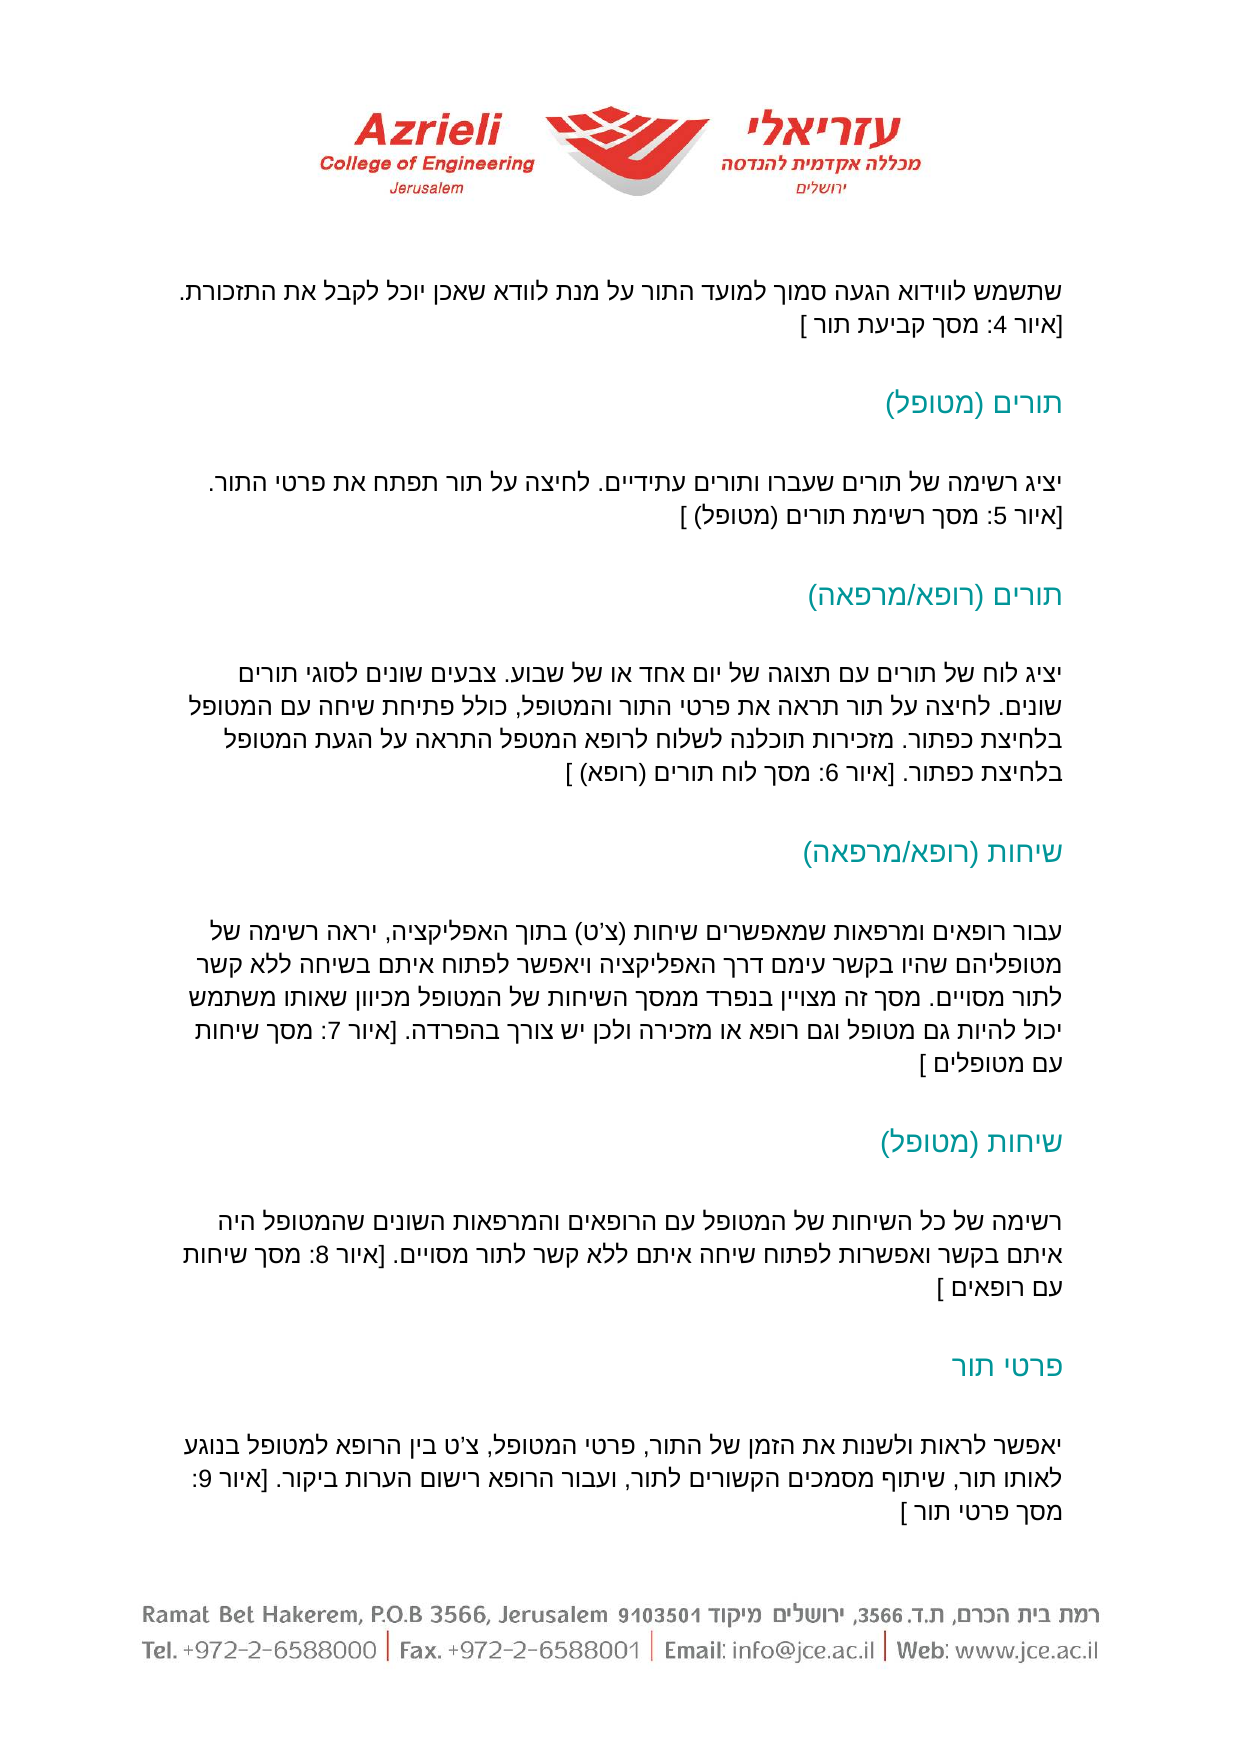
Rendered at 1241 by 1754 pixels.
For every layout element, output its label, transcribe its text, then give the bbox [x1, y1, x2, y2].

picture [107, 1585, 1133, 1693]
subtitle פרטי תור [177, 1349, 1063, 1383]
text רשימה של כל השיחות של המטופל עם הרופאים והמרפאות השונים שהמטופל היה איתם בקשר ואפשרות לפתוח שיחה איתם ללא קשר לתור מסויים. [איור 8: מסך שיחות עם רופאים ] [177, 1207, 1063, 1302]
subtitle שיחות (רופא/מרפאה) [177, 835, 1063, 868]
text יאפשר לראות ולשנות את הזמן של התור, פרטי המטופל, צ’ט בין הרופא למטופל בנוגע לאותו תור, שיתוף מסמכים הקשורים לתור, ועבור הרופא רישום הערות ביקור. [איור 9: מסך פרטי תור ] [177, 1431, 1063, 1526]
subtitle שיחות (מטופל) [177, 1125, 1063, 1159]
text שתשמש לווידוא הגעה סמוך למועד התור על מנת לוודא שאכן יוכל לקבל את התזכורת. [איור 4: מסך קביעת תור ] [177, 277, 1063, 339]
picture [42, 44, 1199, 221]
text יציג לוח של תורים עם תצוגה של יום אחד או של שבוע. צבעים שונים לסוגי תורים שונים. לחיצה על תור תראה את פרטי התור והמטופל, כולל פתיחת שיחה עם המטופל בלחיצת כפתור. מזכירות תוכלנה לשלוח לרופא המטפל התראה על הגעת המטופל בלחיצת כפתור. [איור 6: מסך לוח תורים (רופא) ] [177, 659, 1063, 787]
subtitle תורים (רופא/מרפאה) [177, 577, 1063, 611]
text עבור רופאים ומרפאות שמאפשרים שיחות (צ’ט) בתוך האפליקציה, יראה רשימה של מטופליהם שהיו בקשר עימם דרך האפליקציה ויאפשר לפתוח איתם בשיחה ללא קשר לתור מסויים. מסך זה מצויין בנפרד ממסך השיחות של המטופל מכיוון שאותו משתמש יכול להיות גם מטופל וגם רופא או מזכירה ולכן יש צורך בהפרדה. [איור 7: מסך שיחות עם מטופלים ] [177, 917, 1063, 1077]
subtitle תורים (מטופל) [177, 386, 1063, 420]
text יציג רשימה של תורים שעברו ותורים עתידיים. לחיצה על תור תפתח את פרטי התור. [איור 5: מסך רשימת תורים (מטופל) ] [177, 468, 1063, 530]
